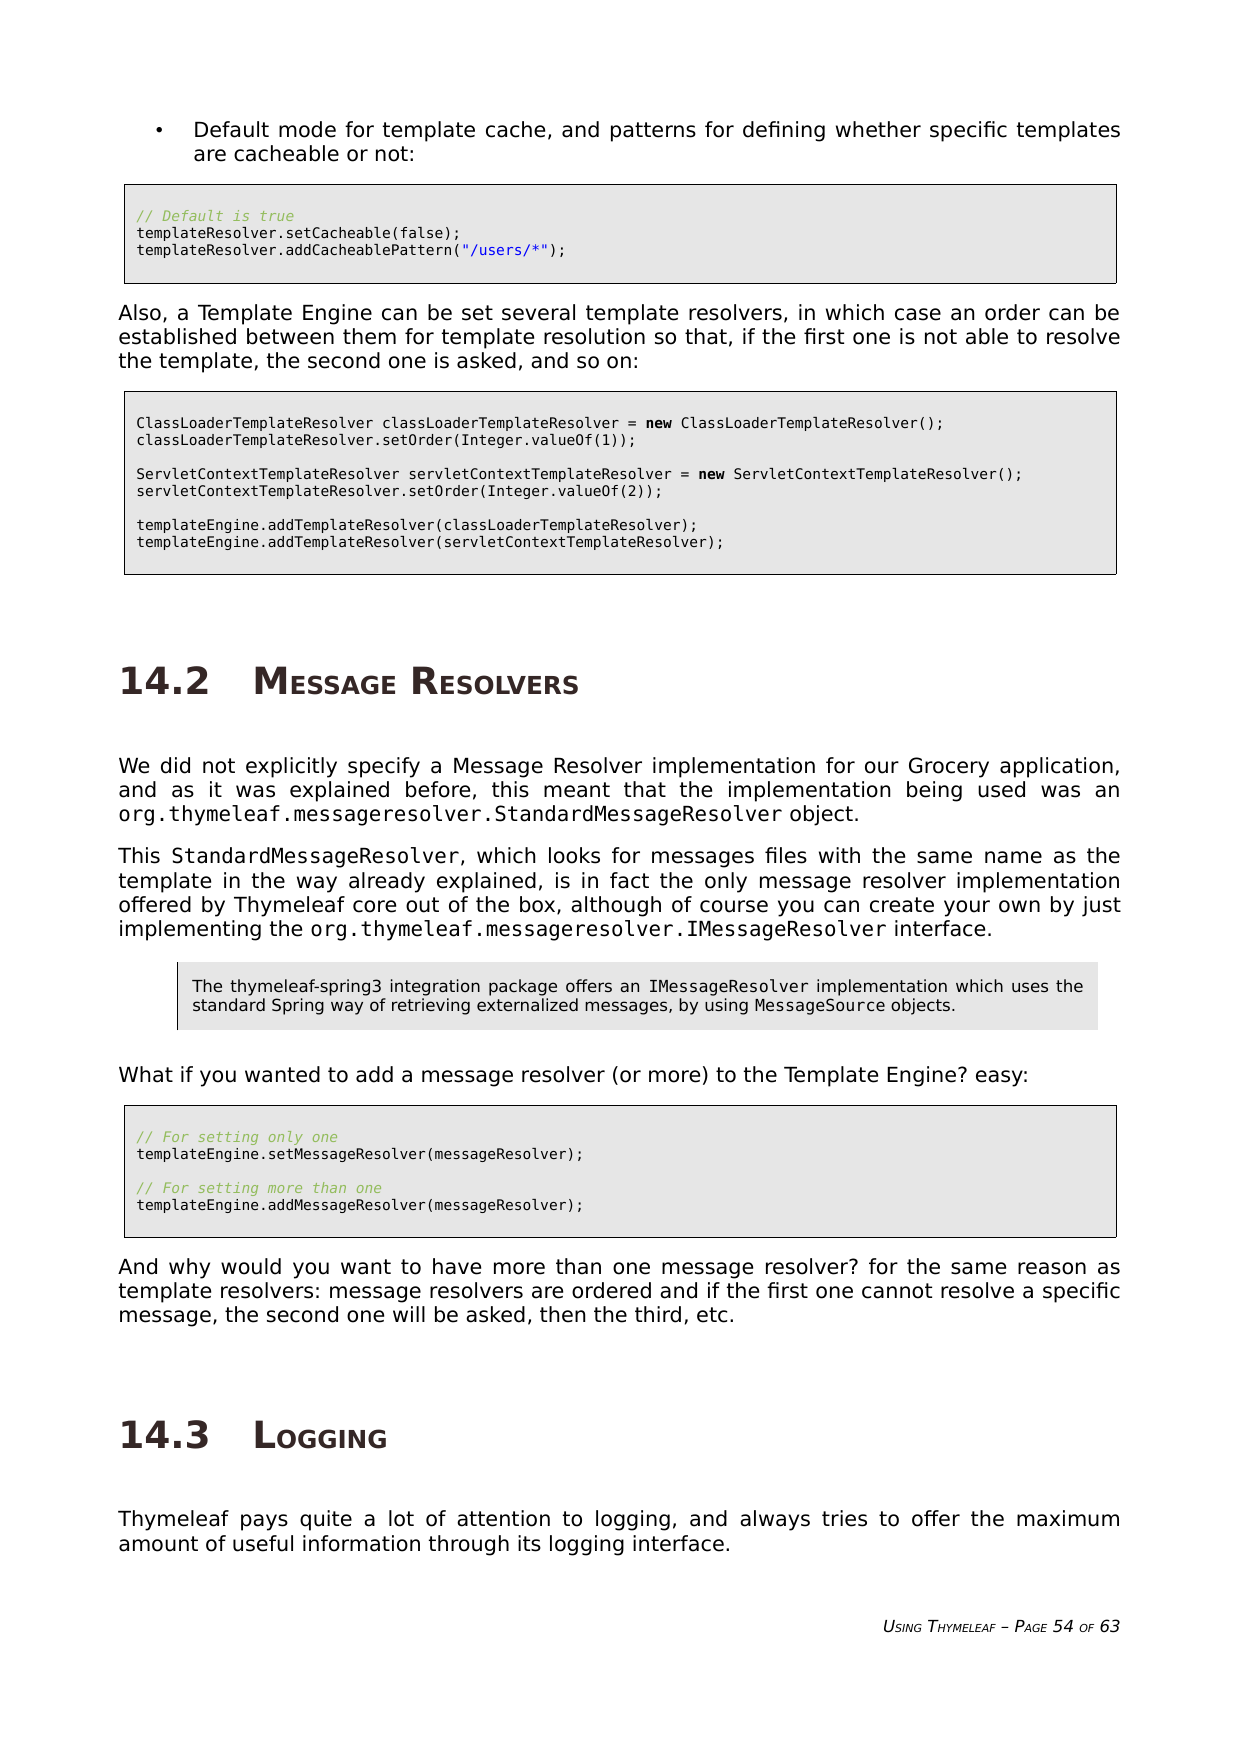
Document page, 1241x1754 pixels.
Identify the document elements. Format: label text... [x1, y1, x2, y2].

text We did not explicitly specify a Message Resolver implementation for our Grocery application, and as it was explained before, this meant that the implementation being used was an org.thymeleaf.messageresolver.StandardMessageResolver object. [118, 754, 1122, 827]
text What if you wanted to add a message resolver (or more) to the Template Engine? easy: [118, 1063, 1122, 1087]
text // For setting only one templateEngine.setMessageResolver(messageResolver); // For setting more than one templateEngine.addMessageResolver(messageResolver); [125, 1106, 1116, 1237]
text This StandardMessageResolver, which looks for messages files with the same name as the template in the way already explained, is in fact the only message resolver implementation offered by Thymeleaf core out of the box, although of course you can create your own by just implementing the org.thymeleaf.messageresolver.IMessageResolver interface. [118, 844, 1122, 941]
text // Default is true templateResolver.setCacheable(false); templateResolver.addCacheablePattern("/users/*"); [125, 185, 1116, 283]
text Also, a Template Engine can be set several template resolvers, in which case an order can be established between them for template resolution so that, if the first one is not able to resolve the template, the second one is asked, and so on: [118, 301, 1122, 373]
text And why would you want to have more than one message resolver? for the same reason as template resolvers: message resolvers are ordered and if the first one cannot resolve a specific message, the second one will be asked, then the third, etc. [118, 1255, 1122, 1328]
text ClassLoaderTemplateResolver classLoaderTemplateResolver = new ClassLoaderTemplateResolver(); classLoaderTemplateResolver.setOrder(Integer.valueOf(1)); ServletContextTemplateResolver servletContextTemplateResolver = new ServletContextTemplateResolver(); servletContextTemplateResolver.setOrder(Integer.valueOf(2)); templateEngine.addTemplateResolver(classLoaderTemplateResolver); templateEngine.addTemplateResolver(servletContextTemplateResolver); [125, 392, 1116, 574]
text The thymeleaf-spring3 integration package offers an IMessageResolver implementation which uses the standard Spring way of retrieving externalized messages, by using MessageSource objects. [178, 962, 1098, 1030]
subtitle Message Resolvers [118, 660, 1122, 704]
subtitle Logging [118, 1413, 1122, 1457]
text Thymeleaf pays quite a lot of attention to logging, and always tries to offer the maximum amount of useful information through its logging interface. [118, 1507, 1122, 1556]
list Default mode for template cache, and patterns for defining whether specific templates are cacheable or not: [156, 118, 1122, 167]
